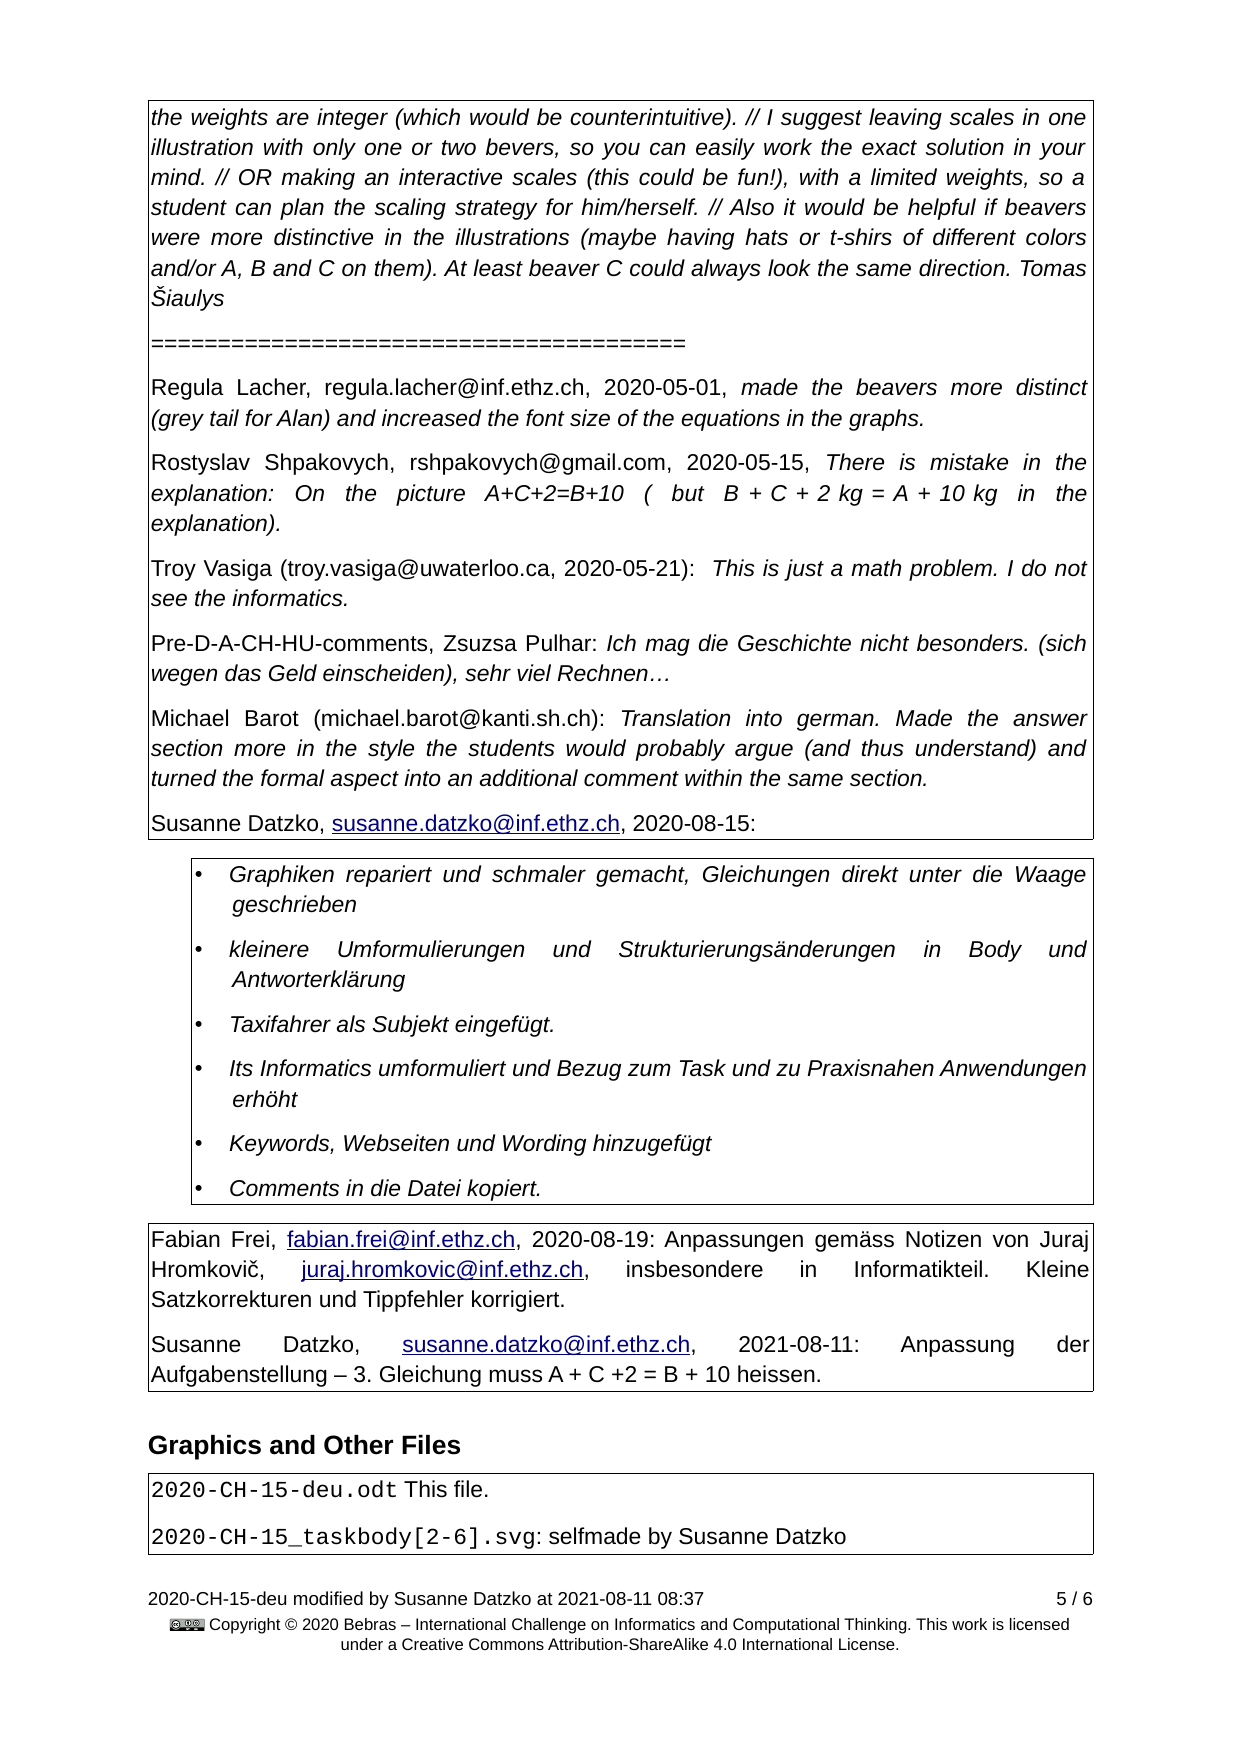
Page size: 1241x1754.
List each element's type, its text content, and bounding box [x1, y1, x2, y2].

text Regula Lacher, regula.lacher@inf.ethz.ch, 2020-05-01, made the beavers more distinct (grey tail for Alan) and increased the font size of the equations in the graphs. [149, 371, 1093, 431]
text the weights are integer (which would be counterintuitive). // I suggest leaving scales in one illustration with only one or two bevers, so you can easily work the exact solution in your mind. // OR making an interactive scales (this could be fun!), with a limited weights, so a student can plan the scaling strategy for him/herself. // Also it would be helpful if beavers were more distinctive in the illustrations (maybe having hats or t-shirs of different colors and/or A, B and C on them). At least beaver C could always look the same direction. Tomas Šiaulys [149, 101, 1093, 311]
list Comments in die Datei kopiert. [192, 1172, 1093, 1204]
text Michael Barot (michael.barot@kanti.sh.ch): Translation into german. Made the answer section more in the style the students would probably argue (and thus understand) and turned the formal aspect into an additional comment within the same section. [149, 701, 1093, 791]
text Troy Vasiga (troy.vasiga@uwaterloo.ca, 2020-05-21): This is just a math problem. I do not see the informatics. [149, 551, 1093, 611]
text ======================================== [149, 326, 1093, 356]
list Keywords, Webseiten und Wording hinzugefügt [192, 1127, 1093, 1157]
text Pre-D-A-CH-HU-comments, Zsuzsa Pulhar: Ich mag die Geschichte nicht besonders. (sich wegen das Geld einscheiden), sehr viel Rechnen… [149, 626, 1093, 686]
list kleinere Umformulierungen und Strukturierungsänderungen in Body und Antworterklärung [192, 932, 1093, 992]
list Graphiken repariert und schmaler gemacht, Gleichungen direkt unter die Waage geschrieben [192, 859, 1093, 917]
text Fabian Frei, fabian.frei@inf.ethz.ch, 2020-08-19: Anpassungen gemäss Notizen von Juraj Hromkovič, juraj.hromkovic@inf.ethz.ch, insbesondere in Informatikteil. Kleine Satzkorrekturen und Tippfehler korrigiert. [149, 1224, 1093, 1313]
text Susanne Datzko, susanne.datzko@inf.ethz.ch, 2020-08-15: [149, 807, 1093, 839]
text Susanne Datzko, susanne.datzko@inf.ethz.ch, 2021-08-11: Anpassung der Aufgabenstellung – 3. Gleichung muss A + C +2 = B + 10 heissen. [149, 1328, 1093, 1391]
list Its Informatics umformuliert und Bezug zum Task und zu Praxisnahen Anwendungen erhöht [192, 1052, 1093, 1112]
text 2020-CH-15_taskbody[2-6].svg: selfmade by Susanne Datzko [149, 1520, 1093, 1554]
text 2020-CH-15-deu.odt This file. [149, 1474, 1093, 1504]
list Taxifahrer als Subjekt eingefügt. [192, 1007, 1093, 1037]
text Rostyslav Shpakovych, rshpakovych@gmail.com, 2020-05-15, There is mistake in the explanation: On the picture A+C+2=B+10 ( but B + C + 2 kg = A + 10 kg in the explanation). [149, 446, 1093, 536]
subtitle Graphics and Other Files [148, 1430, 1093, 1460]
